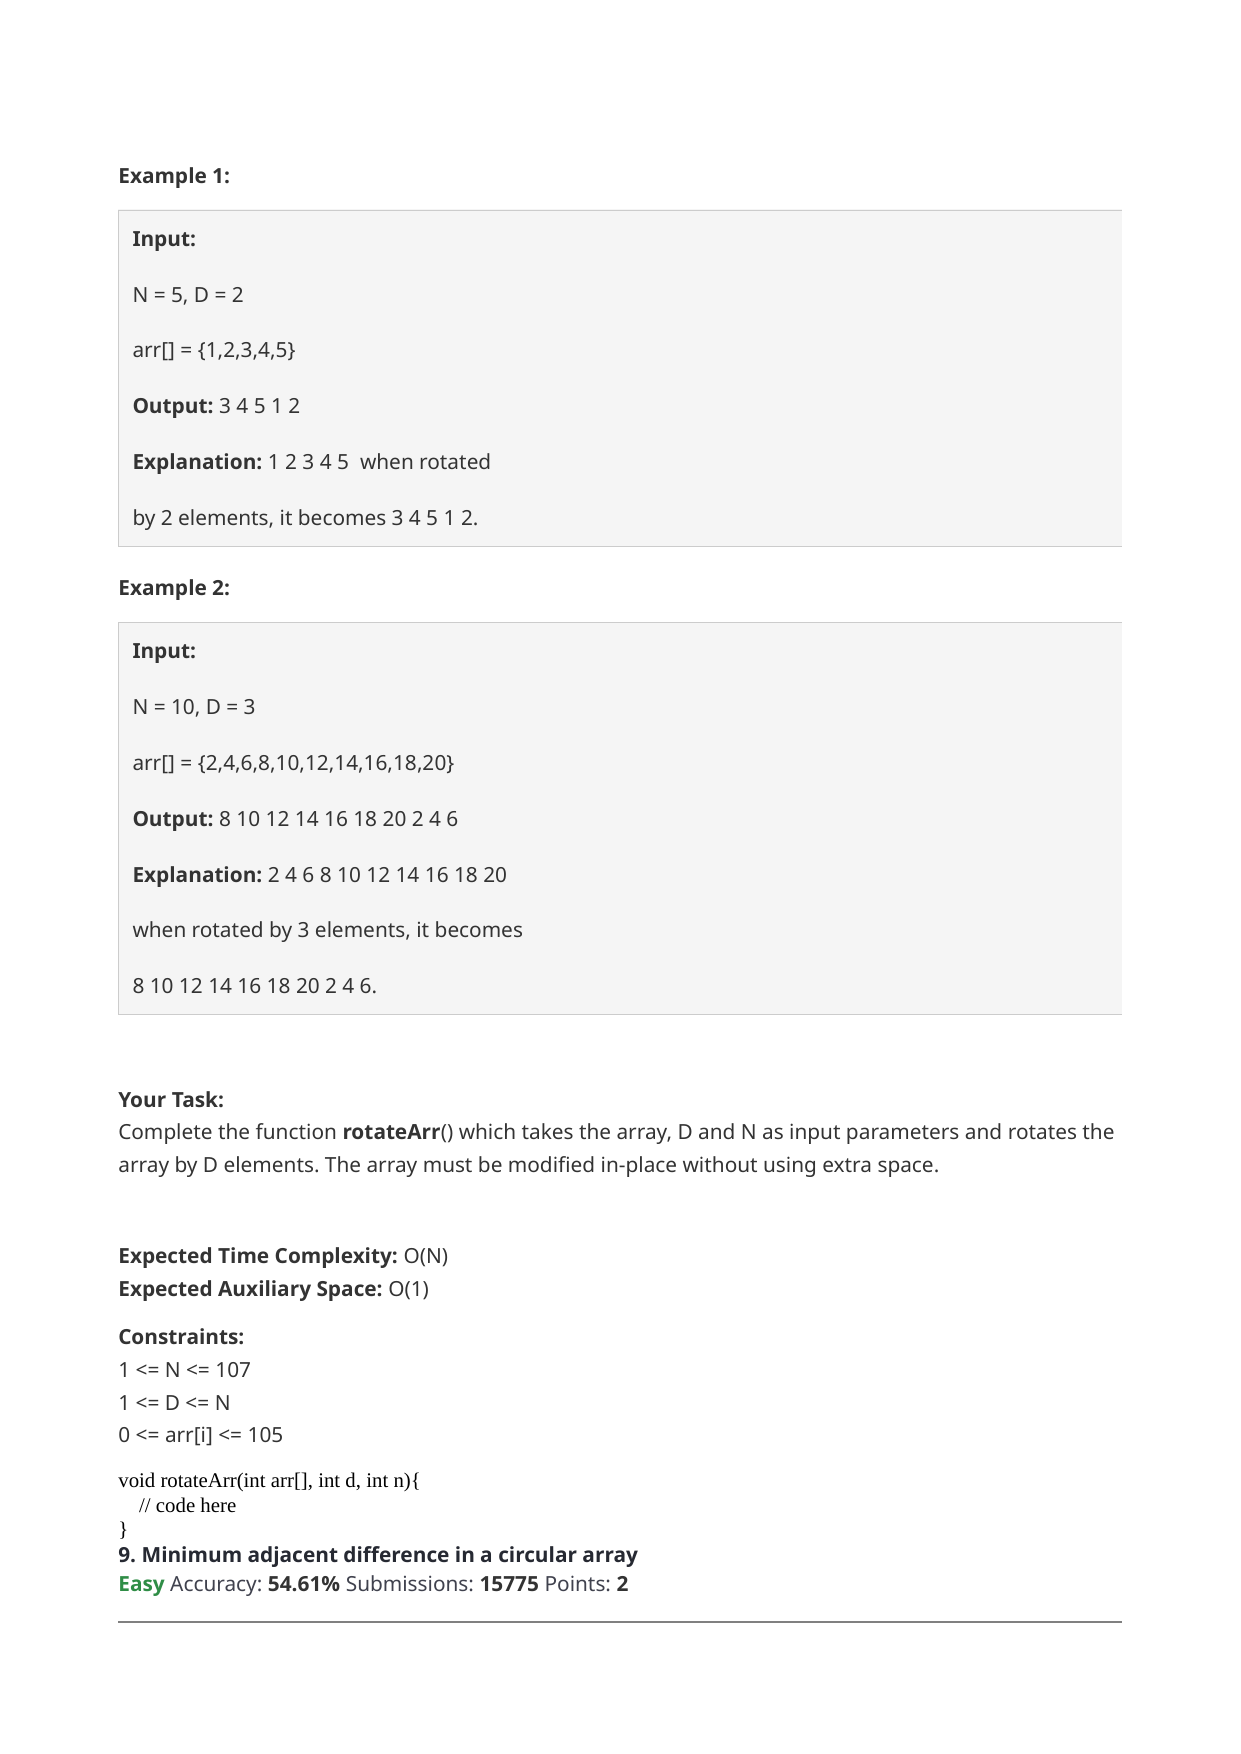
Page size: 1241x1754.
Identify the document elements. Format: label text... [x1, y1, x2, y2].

text Output: 8 10 12 14 16 18 20 2 4 6 [119, 789, 1122, 832]
text Easy Accuracy: 54.61% Submissions: 15775 Points: 2 [118, 1569, 1099, 1597]
text // code here [118, 1492, 1122, 1517]
text N = 5, D = 2 [119, 266, 1122, 308]
text Explanation: 1 2 3 4 5 when rotated [119, 433, 1122, 476]
text } [118, 1517, 1122, 1541]
text Constraints: 1 <= N <= 107 1 <= D <= N 0 <= arr[i] <= 105 [118, 1322, 1122, 1449]
text by 2 elements, it becomes 3 4 5 1 2. [119, 489, 1122, 546]
text when rotated by 3 elements, it becomes [119, 901, 1122, 944]
text arr[] = {1,2,3,4,5} [119, 321, 1122, 364]
text Output: 3 4 5 1 2 [119, 377, 1122, 420]
text Example 1: [118, 161, 1122, 190]
text Explanation: 2 4 6 8 10 12 14 16 18 20 [119, 846, 1122, 888]
text Example 2: [118, 573, 1122, 602]
text Input: [119, 211, 1122, 252]
text 8 10 12 14 16 18 20 2 4 6. [119, 957, 1122, 1014]
text arr[] = {2,4,6,8,10,12,14,16,18,20} [119, 734, 1122, 776]
text N = 10, D = 3 [119, 678, 1122, 720]
text 9. Minimum adjacent difference in a circular array [118, 1541, 1122, 1569]
text Your Task: Complete the function rotateArr() which takes the array, D and N as input parameters and rotates the array by D elements. The array must be modified in-place without using extra space. [118, 1085, 1122, 1178]
text Input: [119, 623, 1122, 664]
text Expected Time Complexity: O(N) Expected Auxiliary Space: O(1) [118, 1242, 1122, 1303]
text void rotateArr(int arr[], int d, int n){ [118, 1468, 1122, 1492]
